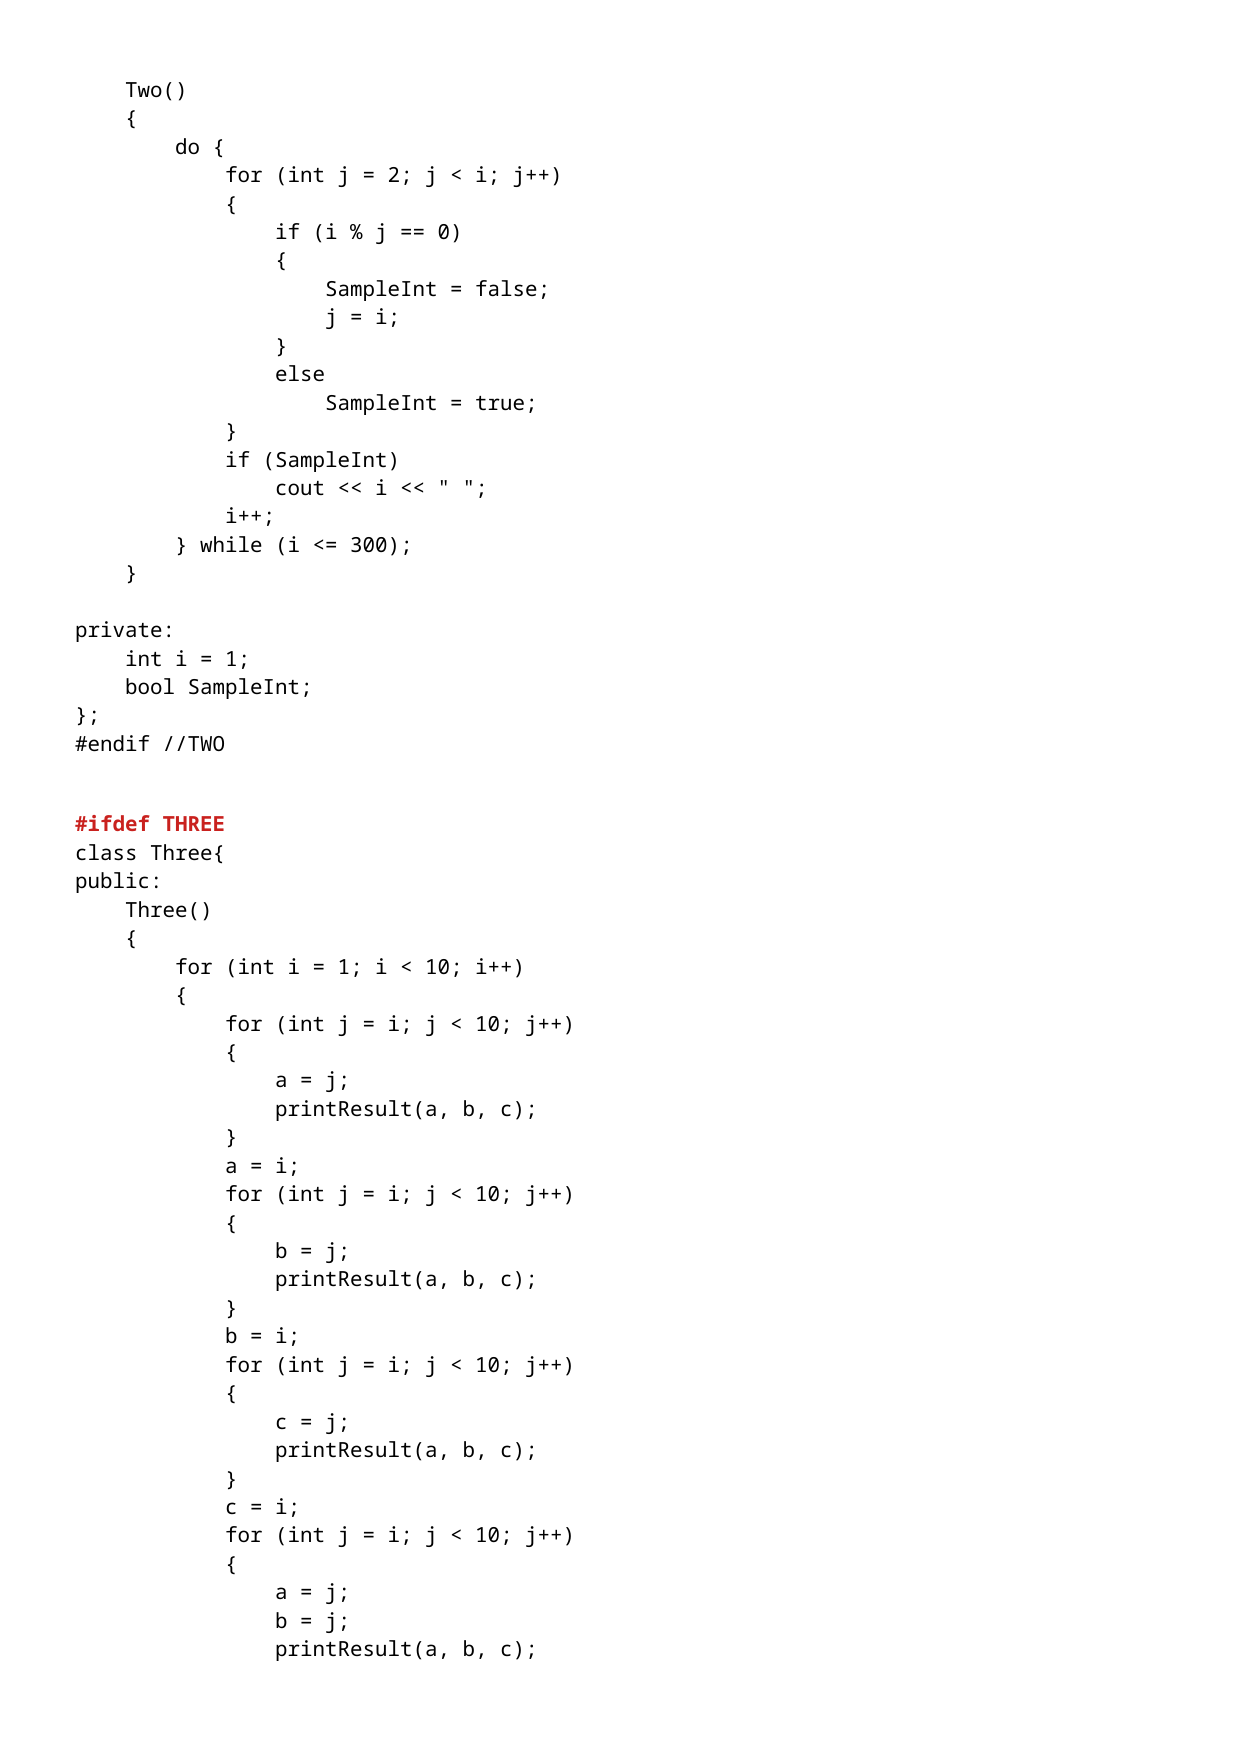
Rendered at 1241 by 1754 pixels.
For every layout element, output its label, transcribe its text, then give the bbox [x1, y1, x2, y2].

text #ifdef THREE class Three{ public: Three() { for (int i = 1; i < 10; i++) { for (int j = i; j < 10; j++) { a = j; printResult(a, b, c); } a = i; for (int j = i; j < 10; j++) { b = j; printResult(a, b, c); } b = i; for (int j = i; j < 10; j++) { c = j; printResult(a, b, c); } c = i; for (int j = i; j < 10; j++) { a = j; b = j; printResult(a, b, c); [75, 781, 1165, 1663]
text Two() { do { for (int j = 2; j < i; j++) { if (i % j == 0) { SampleInt = false; j = i; } else SampleInt = true; } if (SampleInt) cout << i << " "; i++; } while (i <= 300); } private: int i = 1; bool SampleInt; }; #endif //TWO [75, 75, 1165, 757]
